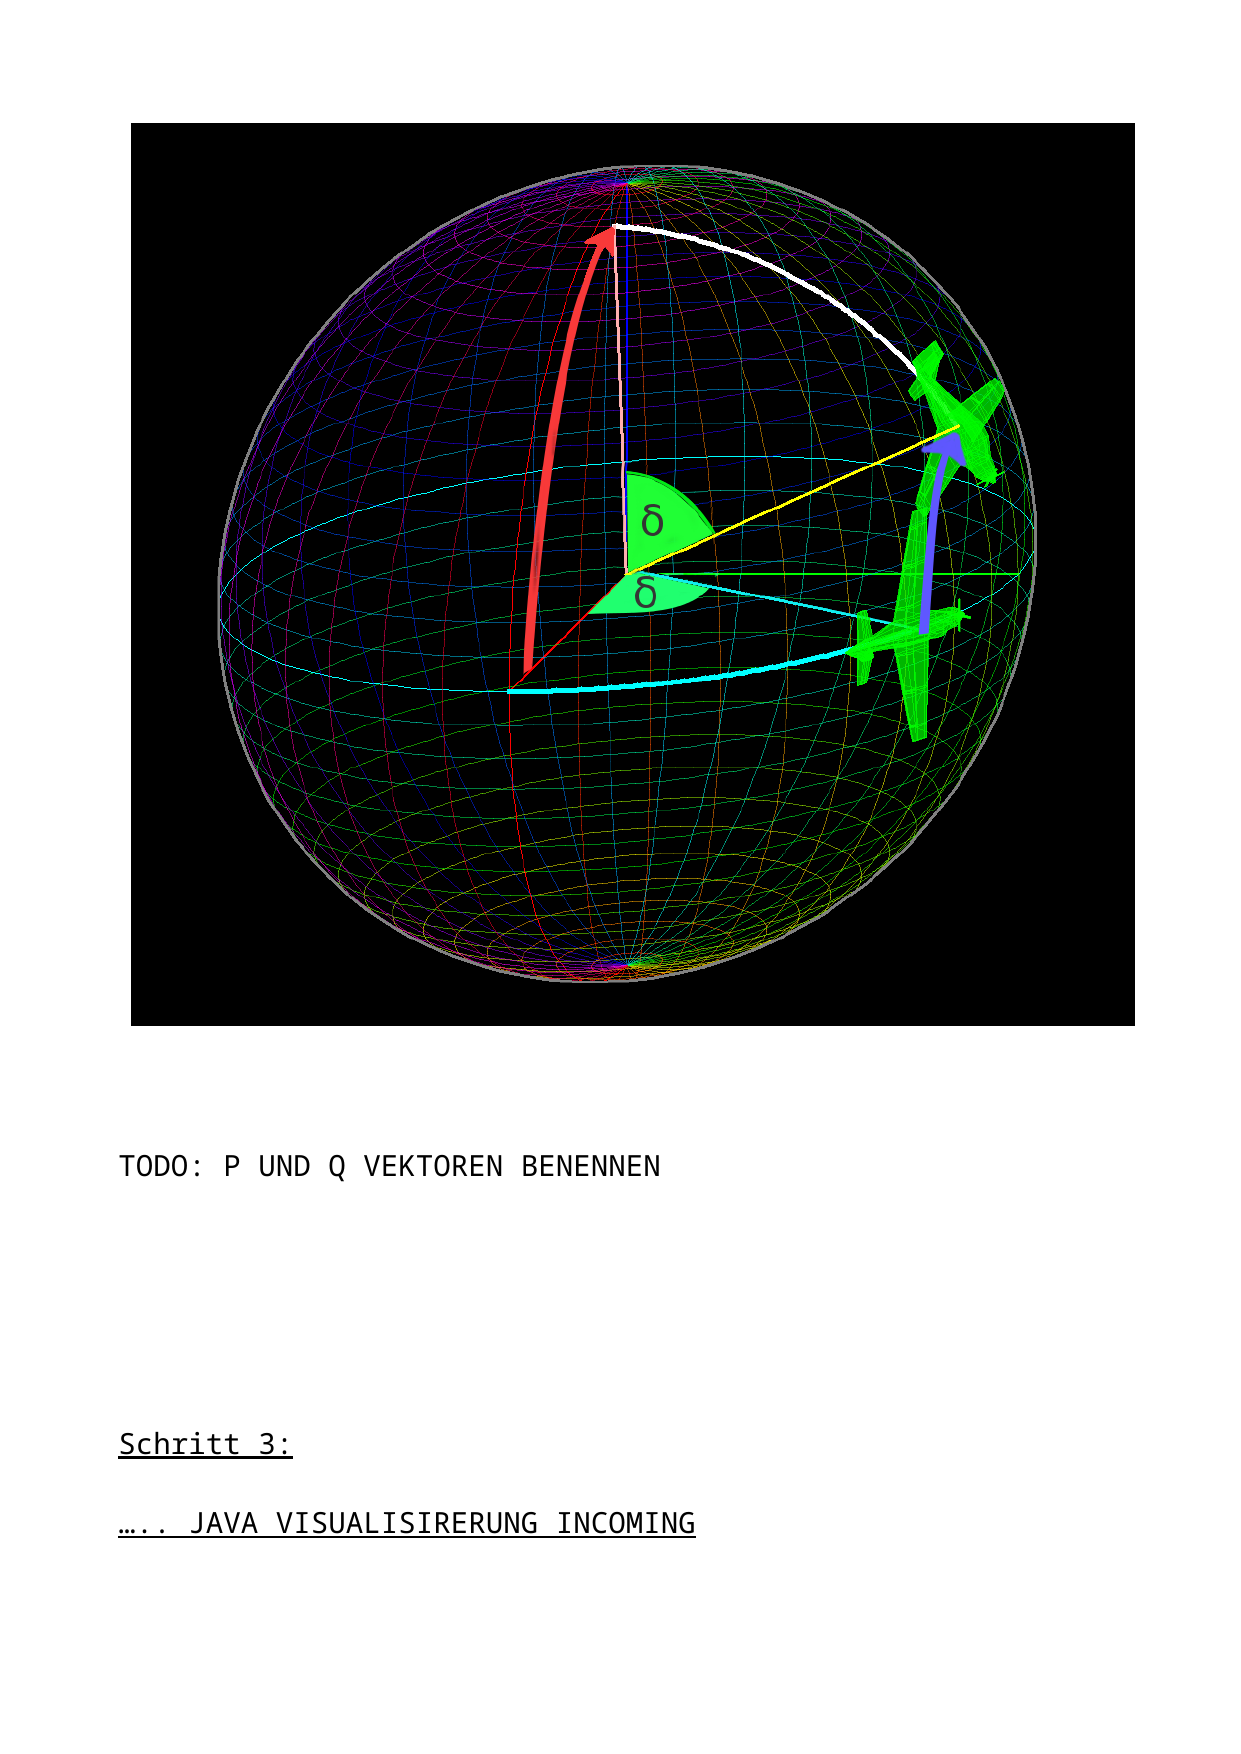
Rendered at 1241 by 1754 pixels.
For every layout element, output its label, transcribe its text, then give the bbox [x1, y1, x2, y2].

picture [131, 123, 1135, 1026]
text TODO: P UND Q VEKTOREN BENENNEN [118, 1145, 1122, 1185]
text Schritt 3: [118, 1423, 1122, 1463]
text ….. JAVA VISUALISIRERUNG INCOMING [118, 1502, 1122, 1542]
